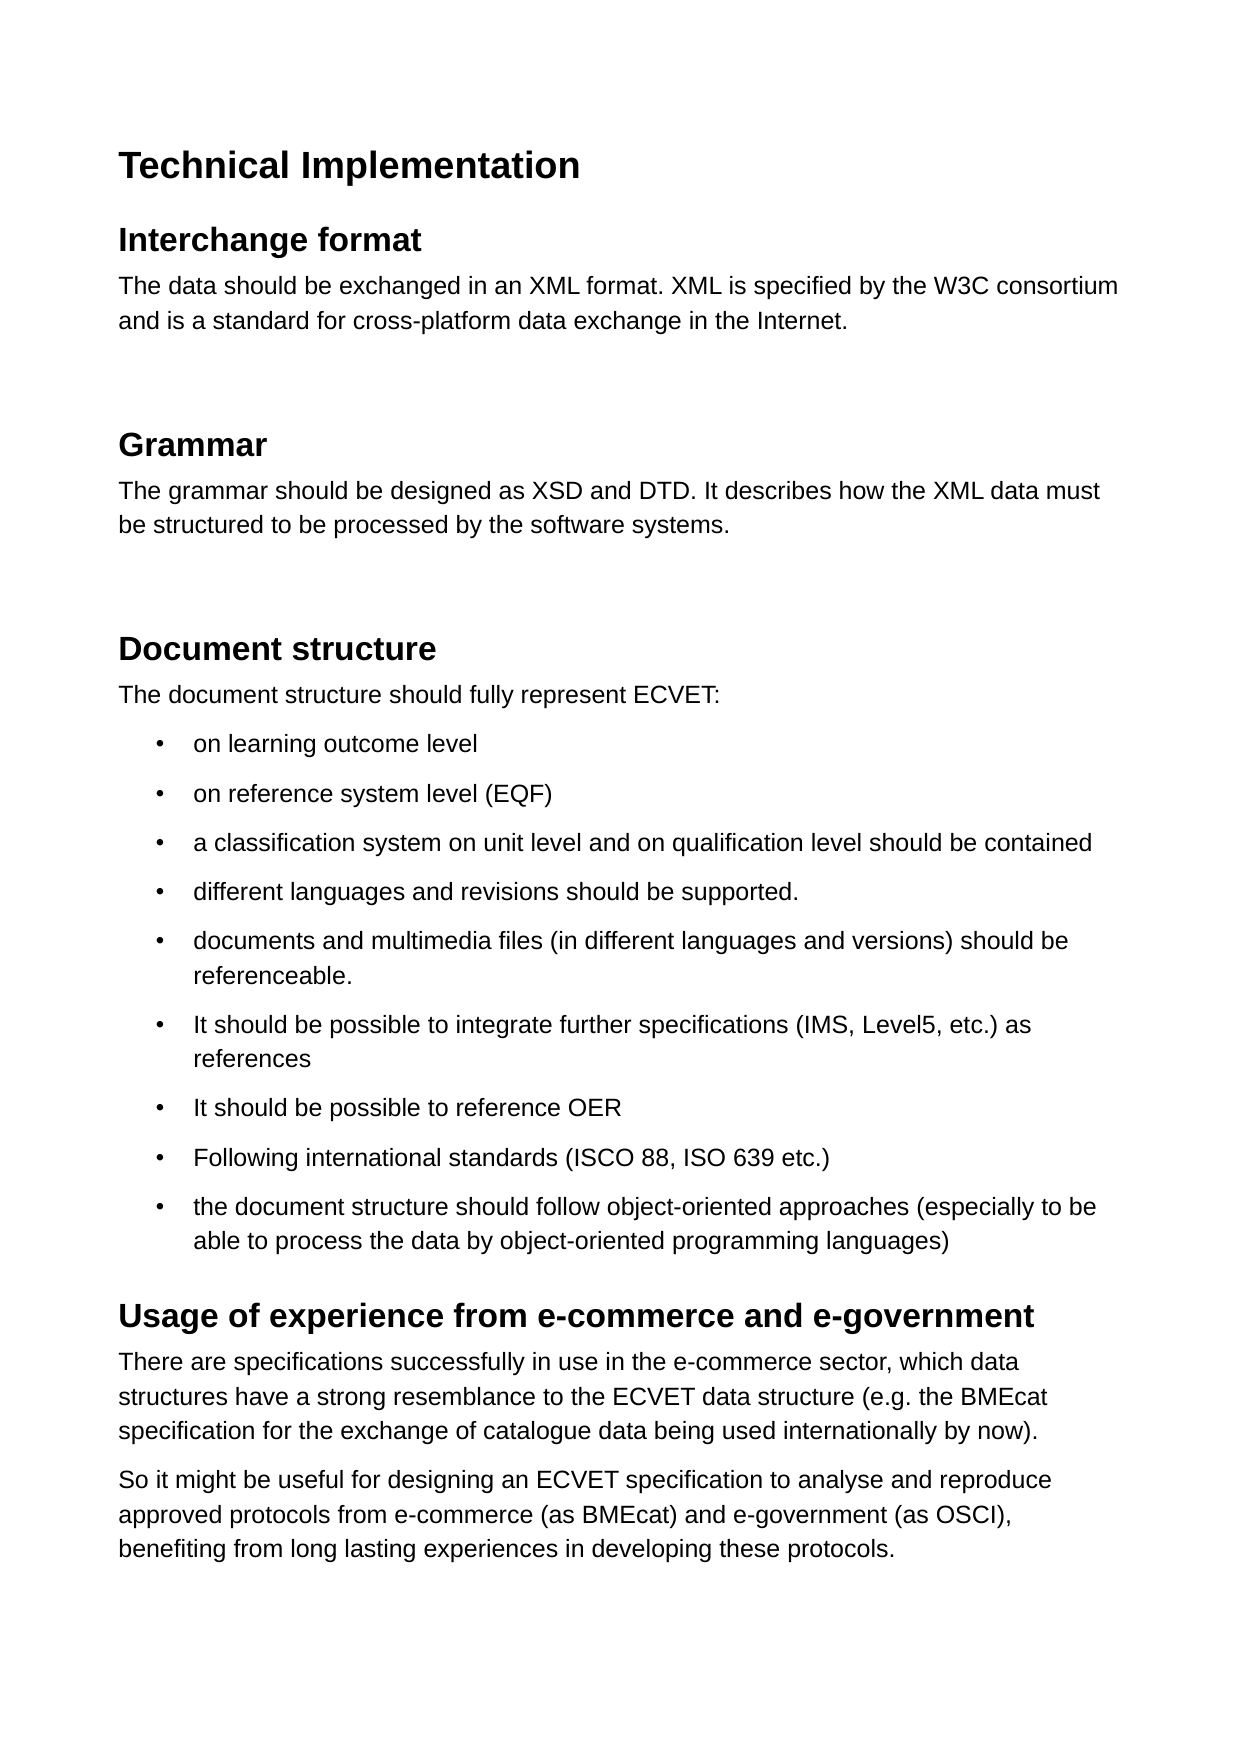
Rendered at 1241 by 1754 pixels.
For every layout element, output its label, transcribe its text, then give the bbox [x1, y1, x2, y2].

list different languages and revisions should be supported. [156, 877, 1122, 906]
list documents and multimedia files (in different languages and versions) should be referenceable. [156, 926, 1122, 989]
list on learning outcome level [156, 729, 1122, 758]
text The grammar should be designed as XSD and DTD. It describes how the XML data must be structured to be processed by the software systems. [118, 476, 1122, 539]
subtitle Usage of experience from e-commerce and e-government [118, 1296, 1122, 1335]
list a classification system on unit level and on qualification level should be contained [156, 828, 1122, 857]
list the document structure should follow object-oriented approaches (especially to be able to process the data by object-oriented programming languages) [156, 1192, 1122, 1255]
text There are specifications successfully in use in the e-commerce sector, which data structures have a strong resemblance to the ECVET data structure (e.g. the BMEcat specification for the exchange of catalogue data being used internationally by now). [118, 1347, 1122, 1445]
list It should be possible to reference OER [156, 1093, 1122, 1122]
subtitle Document structure [118, 629, 1122, 668]
text So it might be useful for designing an ECVET specification to analyse and reproduce approved protocols from e-commerce (as BMEcat) and e-government (as OSCI), benefiting from long lasting experiences in developing these protocols. [118, 1465, 1122, 1563]
list Following international standards (ISCO 88, ISO 639 etc.) [156, 1143, 1122, 1171]
text The document structure should fully represent ECVET: [118, 680, 1122, 709]
list on reference system level (EQF) [156, 779, 1122, 807]
list It should be possible to integrate further specifications (IMS, Level5, etc.) as references [156, 1010, 1122, 1073]
subtitle Grammar [118, 425, 1122, 463]
subtitle Interchange format [118, 220, 1122, 259]
subtitle Technical Implementation [118, 143, 1122, 187]
text The data should be exchanged in an XML format. XML is specified by the W3C consortium and is a standard for cross-platform data exchange in the Internet. [118, 271, 1122, 334]
